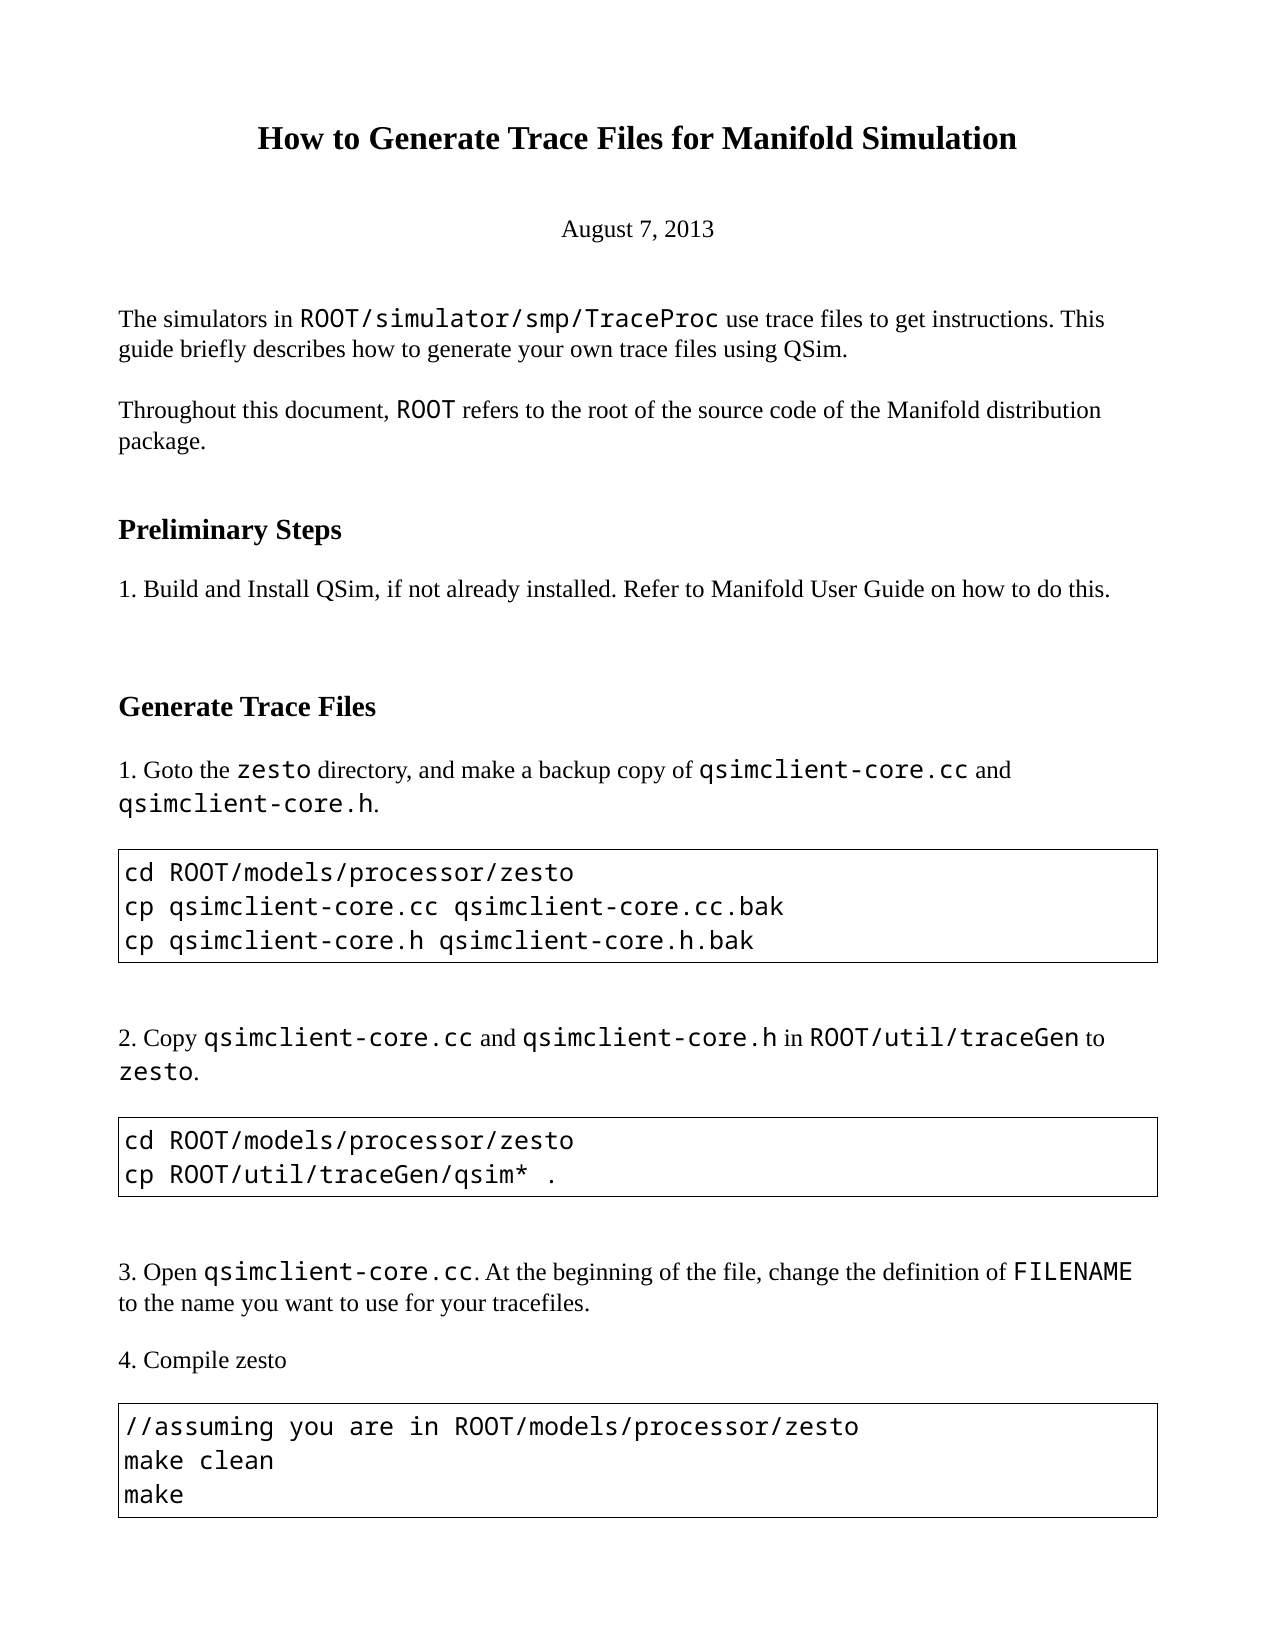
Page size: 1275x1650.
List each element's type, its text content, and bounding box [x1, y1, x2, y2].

text Throughout this document, ROOT refers to the root of the source code of the Manifold distribution package. [118, 392, 1157, 454]
table_header //assuming you are in ROOT/models/processor/zesto make clean make [119, 1404, 1157, 1517]
text The simulators in ROOT/simulator/smp/TraceProc use trace files to get instructions. This guide briefly describes how to generate your own trace files using QSim. [118, 300, 1157, 363]
table_header cd ROOT/models/processor/zesto cp ROOT/util/traceGen/qsim* . [119, 1118, 1157, 1196]
table_header cd ROOT/models/processor/zesto cp qsimclient-core.cc qsimclient-core.cc.bak cp qsimclient-core.h qsimclient-core.h.bak [119, 850, 1157, 962]
text August 7, 2013 [118, 214, 1157, 243]
text 3. Open qsimclient-core.cc. At the beginning of the file, change the definition of FILENAME to the name you want to use for your tracefiles. [118, 1254, 1157, 1317]
text Preliminary Steps [118, 512, 1157, 546]
text Generate Trace Files [118, 689, 1157, 723]
text 2. Copy qsimclient-core.cc and qsimclient-core.h in ROOT/util/traceGen to zesto. [118, 1020, 1157, 1088]
text 4. Compile zesto [118, 1346, 1157, 1374]
text 1. Build and Install QSim, if not already installed. Refer to Manifold User Guide on how to do this. [118, 574, 1157, 603]
text 1. Goto the zesto directory, and make a backup copy of qsimclient-core.cc and qsimclient-core.h. [118, 752, 1157, 820]
text How to Generate Trace Files for Manifold Simulation [118, 118, 1157, 156]
